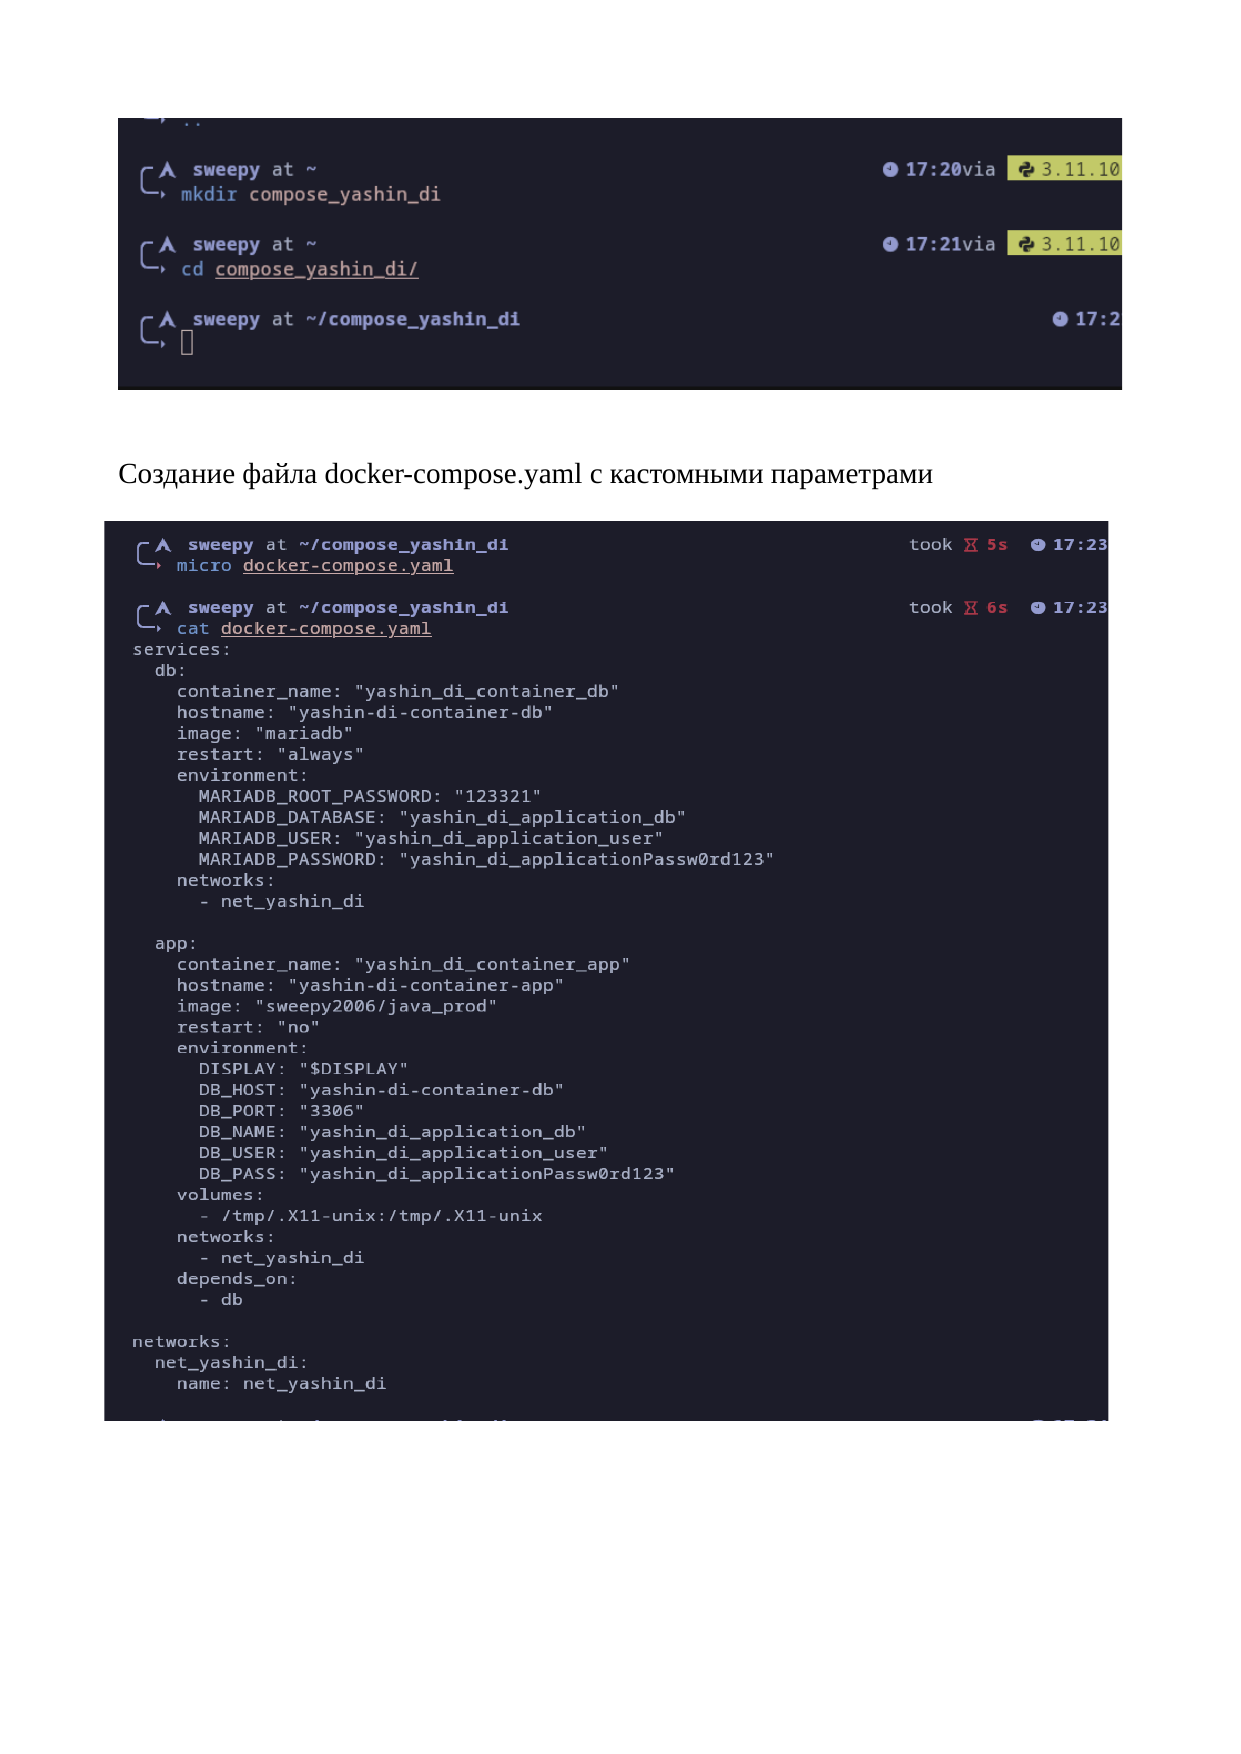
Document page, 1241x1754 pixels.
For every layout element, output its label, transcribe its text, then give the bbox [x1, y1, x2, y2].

picture [104, 521, 1109, 1421]
text Создание файла docker-compose.yaml с кастомными параметрами [118, 390, 1122, 1522]
picture [118, 118, 1123, 390]
